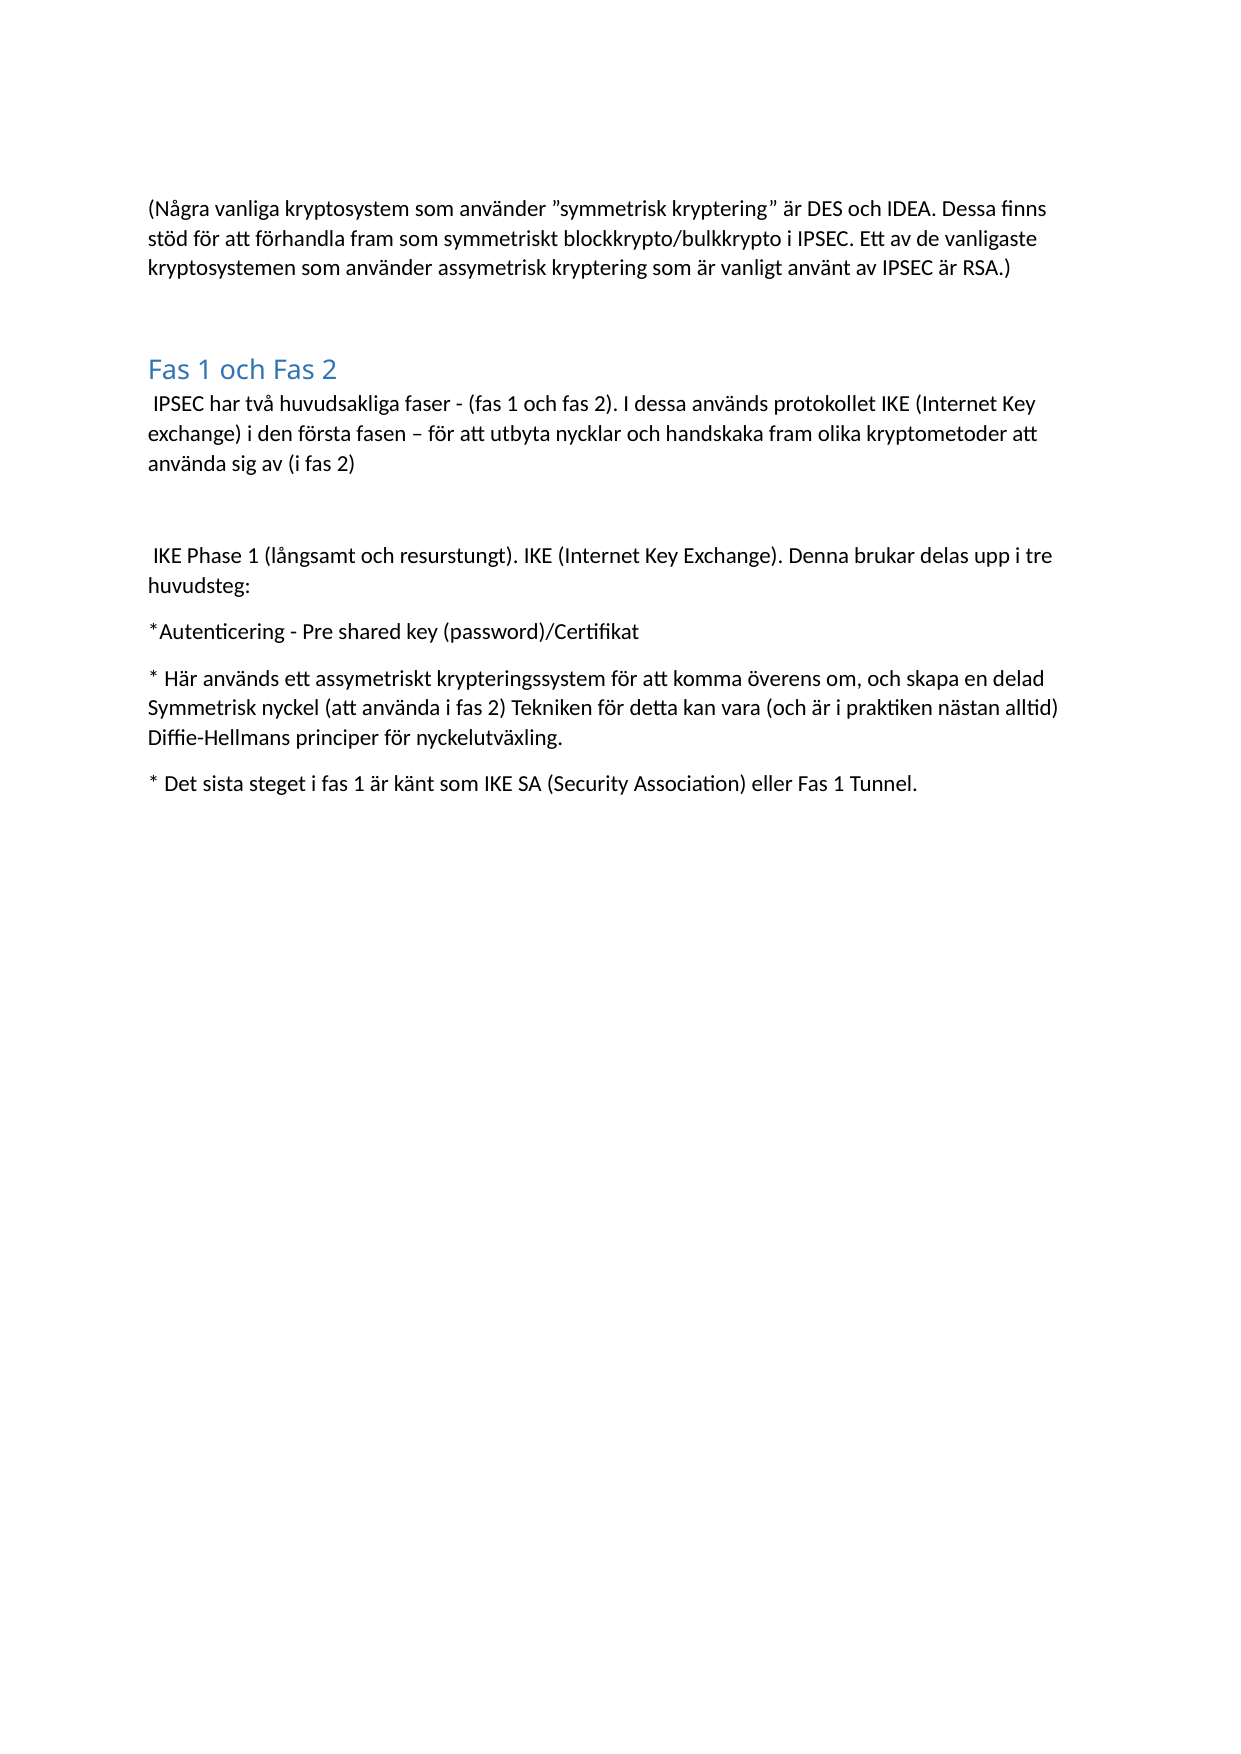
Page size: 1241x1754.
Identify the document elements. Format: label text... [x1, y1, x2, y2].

text IPSEC har två huvudsakliga faser - (fas 1 och fas 2). I dessa används protokollet IKE (Internet Key exchange) i den första fasen – för att utbyta nycklar och handskaka fram olika kryptometoder att använda sig av (i fas 2) [148, 389, 1093, 477]
text (Några vanliga kryptosystem som använder ”symmetrisk kryptering” är DES och IDEA. Dessa finns stöd för att förhandla fram som symmetriskt blockkrypto/bulkkrypto i IPSEC. Ett av de vanligaste kryptosystemen som använder assymetrisk kryptering som är vanligt använt av IPSEC är RSA.) [148, 194, 1093, 281]
subtitle Fas 1 och Fas 2 [148, 350, 1093, 387]
text * Här används ett assymetriskt krypteringssystem för att komma överens om, och skapa en delad Symmetrisk nyckel (att använda i fas 2) Tekniken för detta kan vara (och är i praktiken nästan alltid) Diffie-Hellmans principer för nyckelutväxling. [148, 664, 1093, 751]
text * Det sista steget i fas 1 är känt som IKE SA (Security Association) eller Fas 1 Tunnel. [148, 769, 1093, 797]
text IKE Phase 1 (långsamt och resurstungt). IKE (Internet Key Exchange). Denna brukar delas upp i tre huvudsteg: [148, 541, 1093, 599]
text *Autenticering - Pre shared key (password)/Certifikat [148, 617, 1093, 645]
